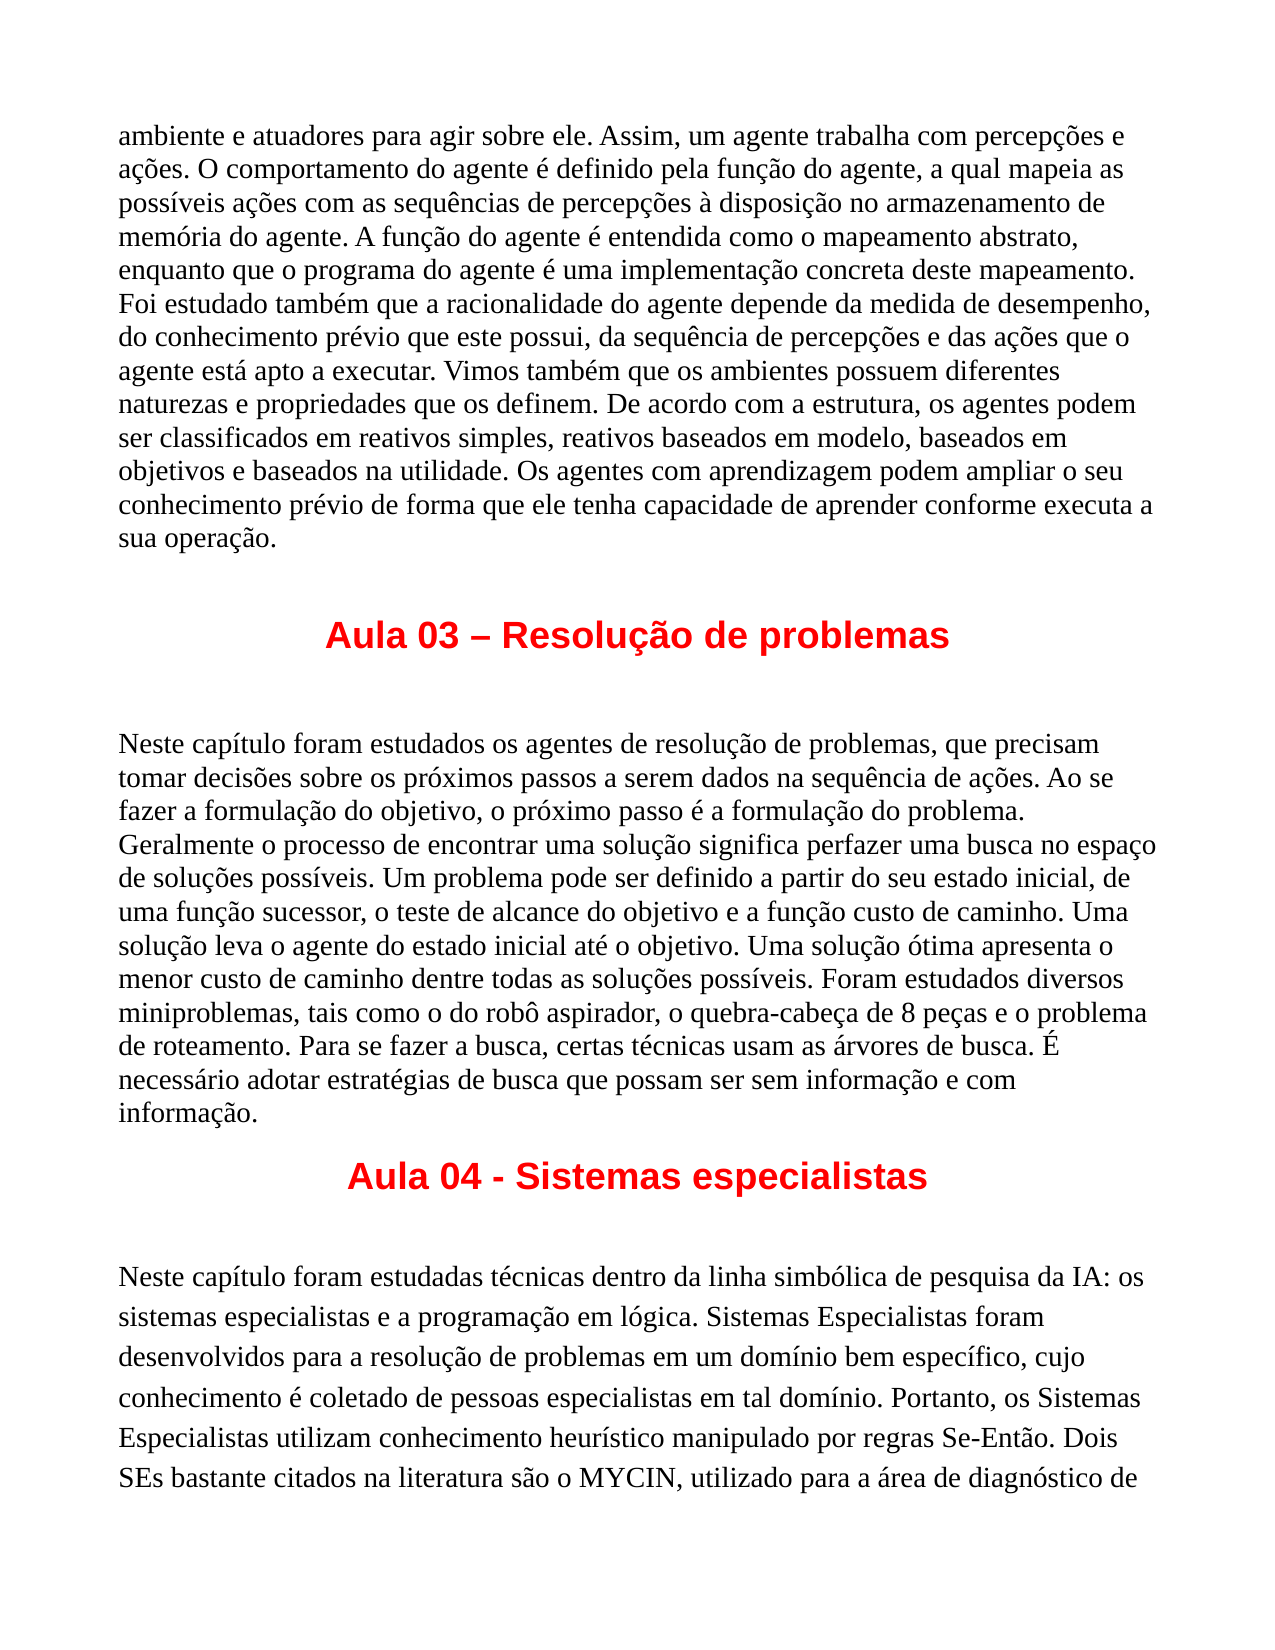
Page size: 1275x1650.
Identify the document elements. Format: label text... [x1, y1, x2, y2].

text Neste capítulo foram estudadas técnicas dentro da linha simbólica de pesquisa da IA: os sistemas especialistas e a programação em lógica. Sistemas Especialistas foram desenvolvidos para a resolução de problemas em um domínio bem específico, cujo conhecimento é coletado de pessoas especialistas em tal domínio. Portanto, os Sistemas Especialistas utilizam conhecimento heurístico manipulado por regras Se-Então. Dois SEs bastante citados na literatura são o MYCIN, utilizado para a área de diagnóstico de [118, 1259, 1157, 1494]
text ambiente e atuadores para agir sobre ele. Assim, um agente trabalha com percepções e ações. O comportamento do agente é definido pela função do agente, a qual mapeia as possíveis ações com as sequências de percepções à disposição no armazenamento de memória do agente. A função do agente é entendida como o mapeamento abstrato, enquanto que o programa do agente é uma implementação concreta deste mapeamento. Foi estudado também que a racionalidade do agente depende da medida de desempenho, do conhecimento prévio que este possui, da sequência de percepções e das ações que o agente está apto a executar. Vimos também que os ambientes possuem diferentes naturezas e propriedades que os definem. De acordo com a estrutura, os agentes podem ser classificados em reativos simples, reativos baseados em modelo, baseados em objetivos e baseados na utilidade. Os agentes com aprendizagem podem ampliar o seu conhecimento prévio de forma que ele tenha capacidade de aprender conforme executa a sua operação. [118, 118, 1157, 554]
subtitle Aula 04 - Sistemas especialistas [118, 1154, 1157, 1197]
text Neste capítulo foram estudados os agentes de resolução de problemas, que precisam tomar decisões sobre os próximos passos a serem dados na sequência de ações. Ao se fazer a formulação do objetivo, o próximo passo é a formulação do problema. Geralmente o processo de encontrar uma solução significa perfazer uma busca no espaço de soluções possíveis. Um problema pode ser definido a partir do seu estado inicial, de uma função sucessor, o teste de alcance do objetivo e a função custo de caminho. Uma solução leva o agente do estado inicial até o objetivo. Uma solução ótima apresenta o menor custo de caminho dentre todas as soluções possíveis. Foram estudados diversos miniproblemas, tais como o do robô aspirador, o quebra-cabeça de 8 peças e o problema de roteamento. Para se fazer a busca, certas técnicas usam as árvores de busca. É necessário adotar estratégias de busca que possam ser sem informação e com informação. [118, 726, 1157, 1129]
subtitle Aula 03 – Resolução de problemas [118, 613, 1157, 656]
